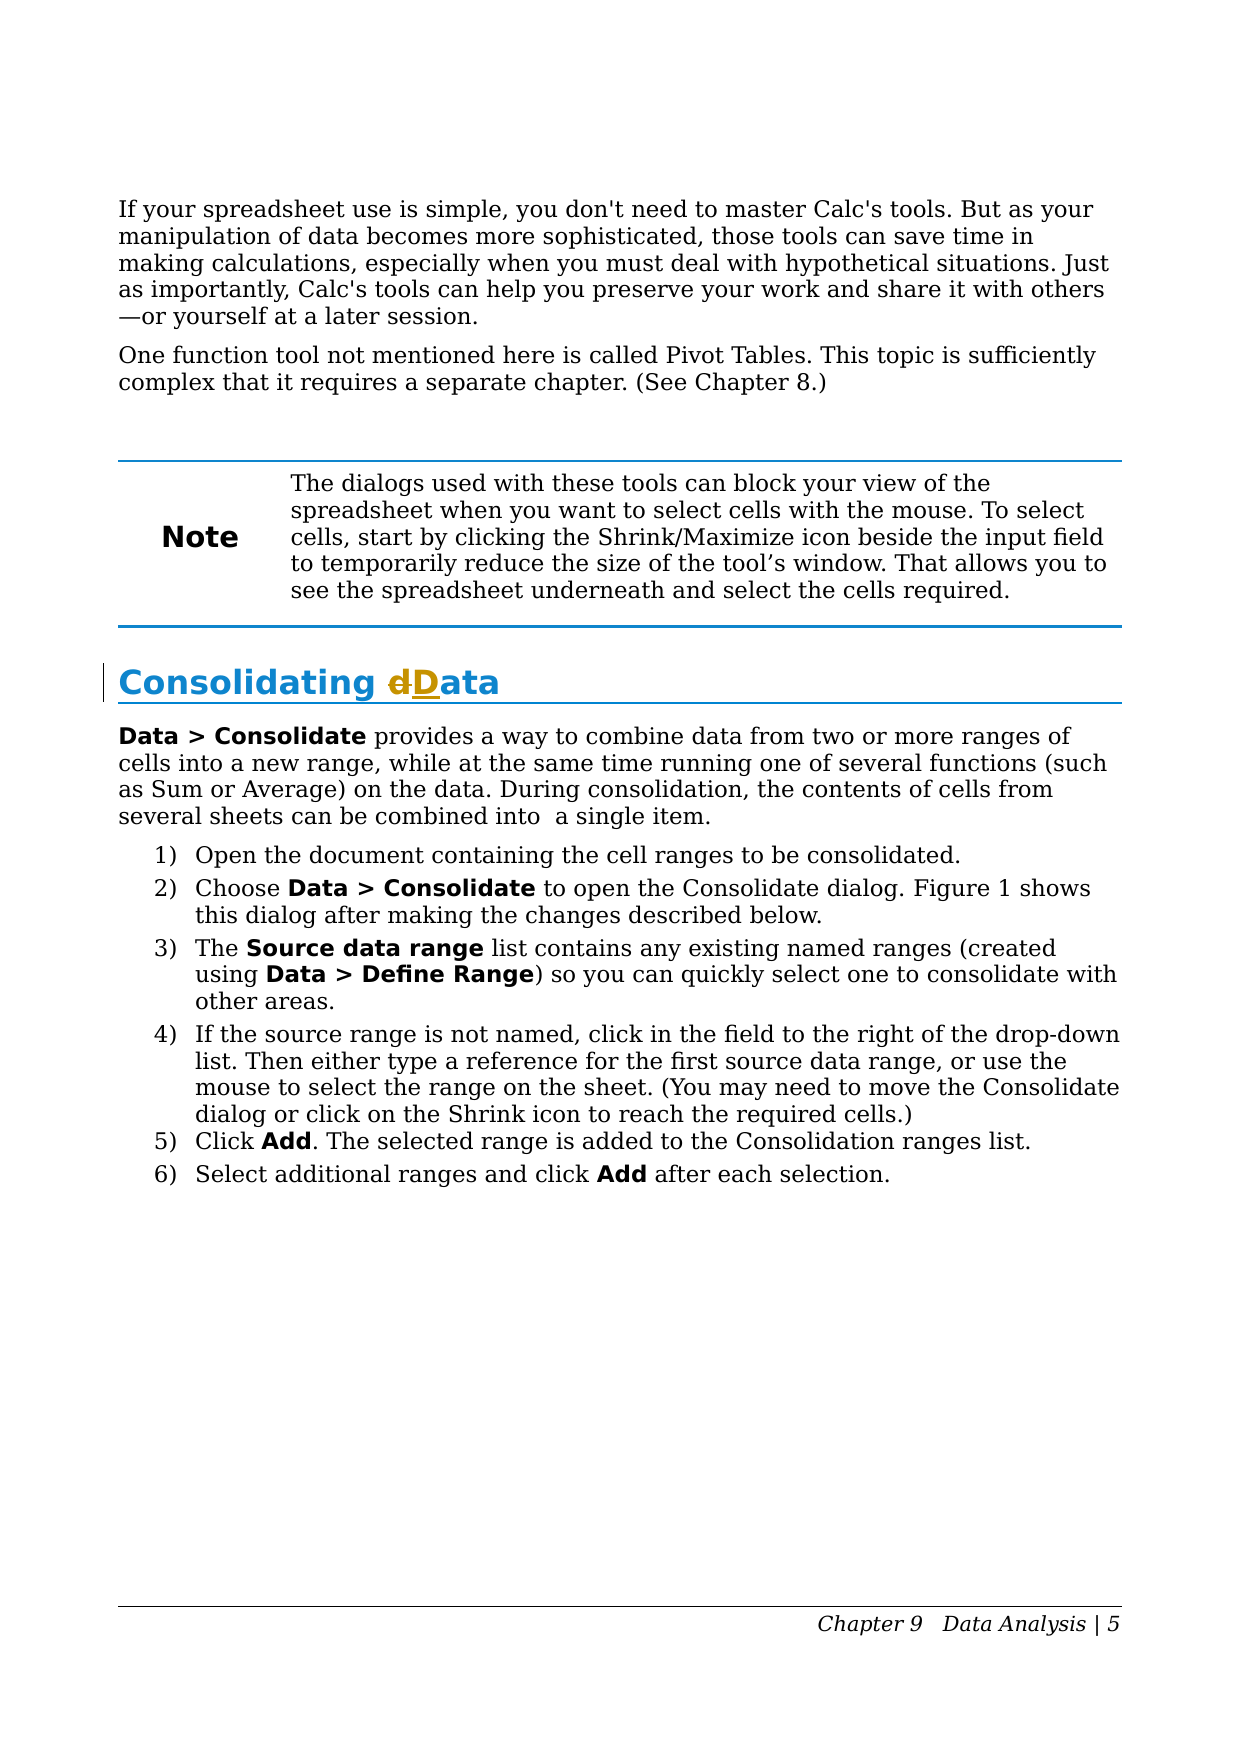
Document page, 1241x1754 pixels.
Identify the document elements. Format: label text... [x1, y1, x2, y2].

list Click Add. The selected range is added to the Consolidation ranges list. [177, 1128, 1122, 1154]
list Choose Data > Consolidate to open the Consolidate dialog. Figure 1 shows this dialog after making the changes described below. [177, 875, 1122, 929]
list Select additional ranges and click Add after each selection. [177, 1161, 1122, 1187]
text One function tool not mentioned here is called Pivot Tables. This topic is sufficiently complex that it requires a separate chapter. (See Chapter 8.) [118, 342, 1122, 396]
subtitle Consolidating Data [118, 663, 1122, 702]
list The Source data range list contains any existing named ranges (created using Data > Define Range) so you can quickly select one to consolidate with other areas. [177, 935, 1122, 1015]
list Open the document containing the cell ranges to be consolidated. [177, 842, 1122, 869]
table_header The dialogs used with these tools can block your view of the spreadsheet when you want to select cells with the mouse. To select cells, start by clicking the Shrink/Maximize icon beside the input field to temporarily reduce the size of the tool’s window. That allows you to see the spreadsheet underneath and select the cells required. [281, 462, 1122, 625]
text Data > Consolidate provides a way to combine data from two or more ranges of cells into a new range, while at the same time running one of several functions (such as Sum or Average) on the data. During consolidation, the contents of cells from several sheets can be combined into a single item. [118, 723, 1122, 830]
text If your spreadsheet use is simple, you don't need to master Calc's tools. But as your manipulation of data becomes more sophisticated, those tools can save time in making calculations, especially when you must deal with hypothetical situations. Just as importantly, Calc's tools can help you preserve your work and share it with others —or yourself at a later session. [118, 196, 1122, 330]
table_header Note [118, 462, 281, 625]
list If the source range is not named, click in the field to the right of the drop-down list. Then either type a reference for the first source data range, or use the mouse to select the range on the sheet. (You may need to move the Consolidate dialog or click on the Shrink icon to reach the required cells.) [177, 1021, 1122, 1128]
